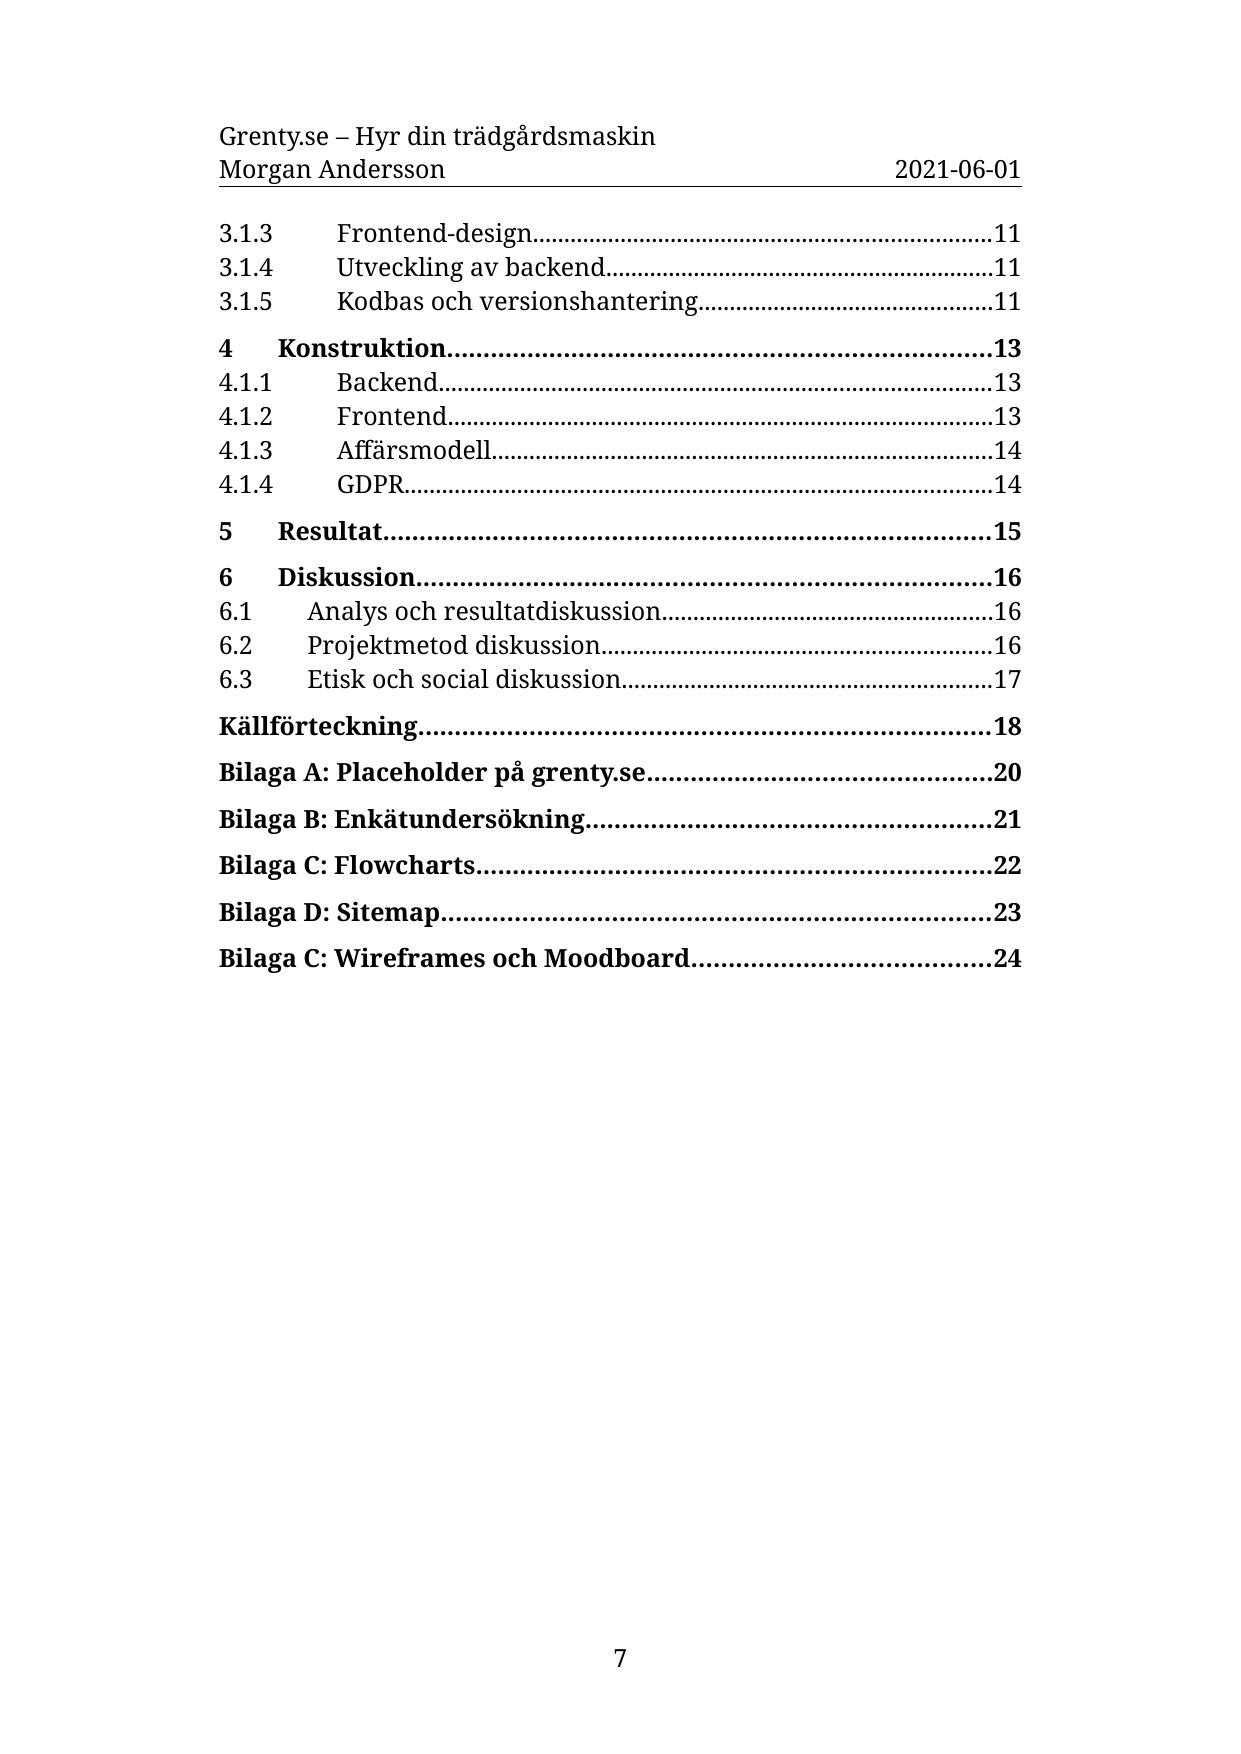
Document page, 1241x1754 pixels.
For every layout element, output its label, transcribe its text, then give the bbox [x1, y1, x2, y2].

text Bilaga D: Sitemap 23 [218, 894, 1022, 928]
text 3.1.4 Utveckling av backend 11 [218, 250, 1022, 284]
text 3.1.3 Frontend-design 11 [218, 216, 1022, 250]
text 6.3 Etisk och social diskussion 17 [218, 662, 1022, 696]
text 6.2 Projektmetod diskussion 16 [218, 628, 1022, 662]
text 6.1 Analys och resultatdiskussion 16 [218, 594, 1022, 628]
text 5 Resultat 15 [218, 513, 1022, 547]
text 6 Diskussion 16 [218, 560, 1022, 594]
text Bilaga C: Wireframes och Moodboard 24 [218, 941, 1022, 975]
text 4.1.3 Affärsmodell 14 [218, 433, 1022, 467]
text Bilaga A: Placeholder på grenty.se 20 [218, 755, 1022, 789]
text 4.1.2 Frontend 13 [218, 399, 1022, 433]
text 4 Konstruktion 13 [218, 331, 1022, 364]
text 4.1.4 GDPR 14 [218, 467, 1022, 501]
text Källförteckning 18 [218, 708, 1022, 742]
text Bilaga C: Flowcharts 22 [218, 848, 1022, 882]
text 4.1.1 Backend 13 [218, 364, 1022, 399]
text 3.1.5 Kodbas och versionshantering 11 [218, 284, 1022, 318]
text Bilaga B: Enkätundersökning 21 [218, 801, 1022, 835]
